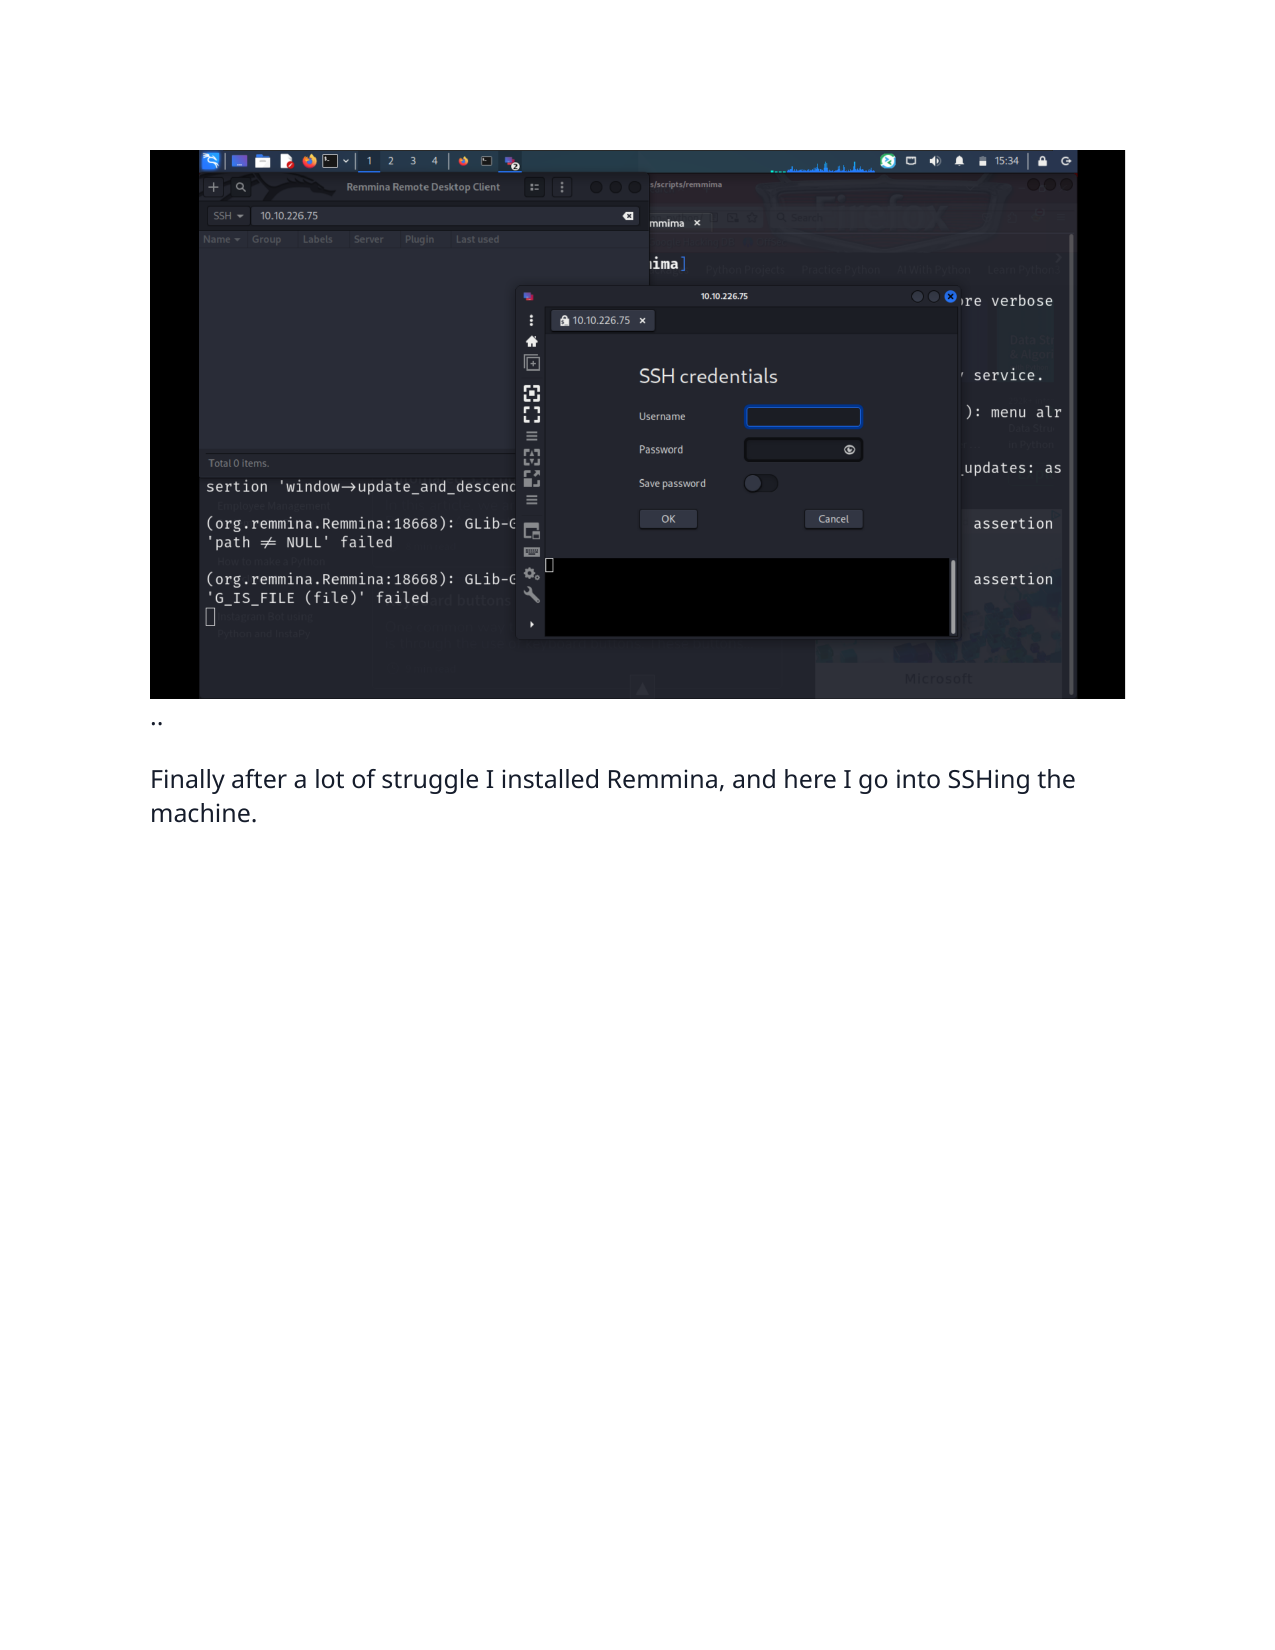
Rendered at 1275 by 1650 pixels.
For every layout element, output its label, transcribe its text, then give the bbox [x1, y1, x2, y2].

text Finally after a lot of struggle I installed Remmina, and here I go into SSHing the machine. [150, 761, 1125, 829]
text .. [150, 699, 1125, 732]
picture [150, 150, 1125, 699]
